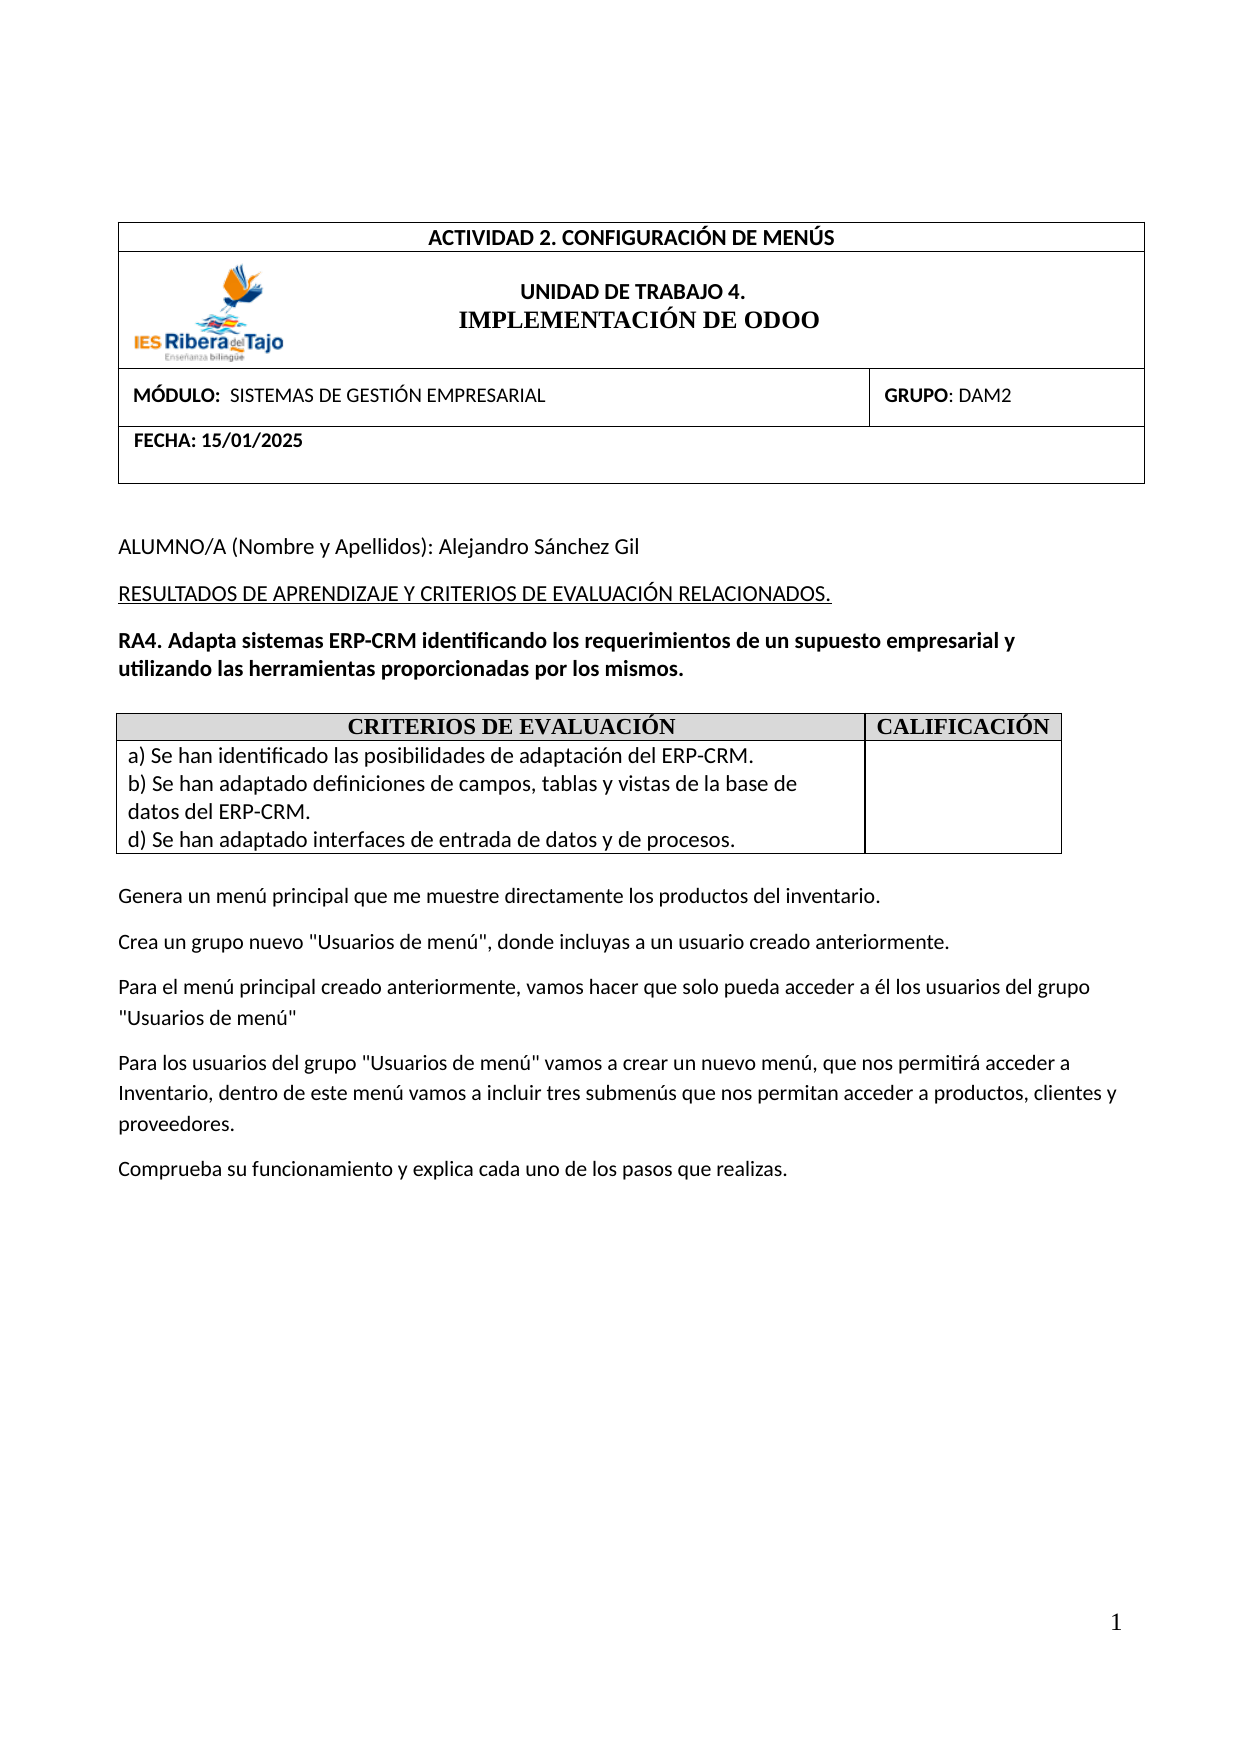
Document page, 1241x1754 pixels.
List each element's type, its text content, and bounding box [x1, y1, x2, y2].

picture [129, 261, 311, 362]
table_cell FECHA: 15/01/2025 [119, 427, 1144, 483]
table_header CALIFICACIÓN [866, 714, 1061, 740]
table_cell UNIDAD DE TRABAJO 4. IMPLEMENTACIÓN DE ODOO [119, 252, 1144, 368]
table_cell MÓDULO: SISTEMAS DE GESTIÓN EMPRESARIAL [119, 369, 869, 426]
text Comprueba su funcionamiento y explica cada uno de los pasos que realizas. [118, 1155, 1122, 1182]
text RESULTADOS DE APRENDIZAJE Y CRITERIOS DE EVALUACIÓN RELACIONADOS. [118, 579, 1122, 607]
text Para el menú principal creado anteriormente, vamos hacer que solo pueda acceder a él los usuarios del grupo "Usuarios de menú" [118, 973, 1122, 1030]
table_cell [866, 741, 1061, 853]
text ALUMNO/A (Nombre y Apellidos): Alejandro Sánchez Gil [118, 532, 1122, 560]
table_header ACTIVIDAD 2. CONFIGURACIÓN DE MENÚS [119, 223, 1144, 251]
table_cell a) Se han identificado las posibilidades de adaptación del ERP-CRM. b) Se han adaptado definiciones de campos, tablas y vistas de la base de datos del ERP-CRM. d) Se han adaptado interfaces de entrada de datos y de procesos. [117, 741, 864, 853]
text Crea un grupo nuevo "Usuarios de menú", donde incluyas a un usuario creado anteriormente. [118, 928, 1122, 954]
table_cell GRUPO: DAM2 [870, 369, 1144, 426]
text Para los usuarios del grupo "Usuarios de menú" vamos a crear un nuevo menú, que nos permitirá acceder a Inventario, dentro de este menú vamos a incluir tres submenús que nos permitan acceder a productos, clientes y proveedores. [118, 1049, 1122, 1137]
table_header CRITERIOS DE EVALUACIÓN [117, 714, 864, 740]
text Genera un menú principal que me muestre directamente los productos del inventario. [118, 883, 1122, 909]
list RA4. Adapta sistemas ERP-CRM identificando los requerimientos de un supuesto empresarial y utilizando las herramientas proporcionadas por los mismos. [118, 626, 1110, 682]
